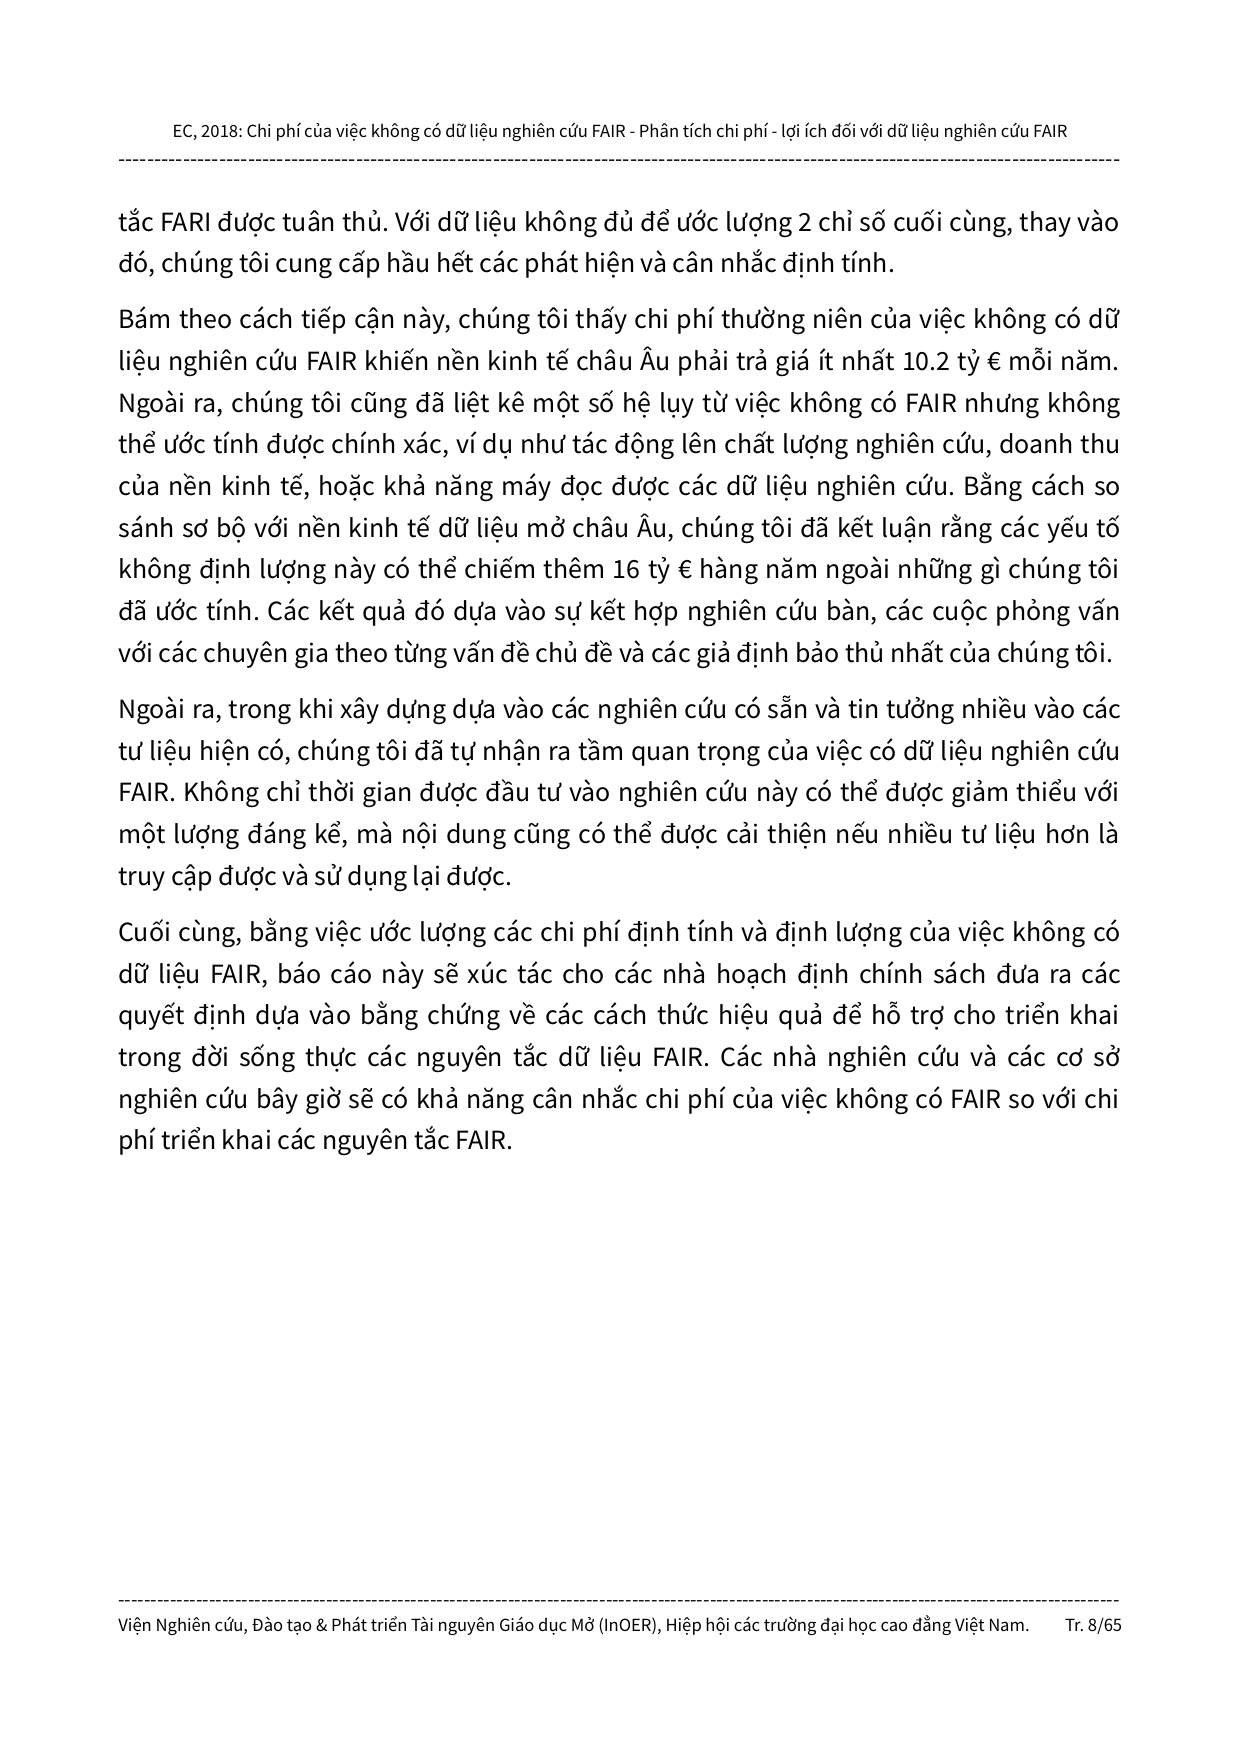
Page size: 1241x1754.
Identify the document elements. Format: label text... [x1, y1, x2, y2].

text tắc FARI được tuân thủ. Với dữ liệu không đủ để ước lượng 2 chỉ số cuối cùng, thay vào đó, chúng tôi cung cấp hầu hết các phát hiện và cân nhắc định tính. [118, 202, 1122, 280]
text Ngoài ra, trong khi xây dựng dựa vào các nghiên cứu có sẵn và tin tưởng nhiều vào các tư liệu hiện có, chúng tôi đã tự nhận ra tầm quan trọng của việc có dữ liệu nghiên cứu FAIR. Không chỉ thời gian được đầu tư vào nghiên cứu này có thể được giảm thiểu với một lượng đáng kể, mà nội dung cũng có thể được cải thiện nếu nhiều tư liệu hơn là truy cập được và sử dụng lại được. [118, 689, 1122, 892]
text Bám theo cách tiếp cận này, chúng tôi thấy chi phí thường niên của việc không có dữ liệu nghiên cứu FAIR khiến nền kinh tế châu Âu phải trả giá ít nhất 10.2 tỷ € mỗi năm. Ngoài ra, chúng tôi cũng đã liệt kê một số hệ lụy từ việc không có FAIR nhưng không thể ước tính được chính xác, ví dụ như tác động lên chất lượng nghiên cứu, doanh thu của nền kinh tế, hoặc khả năng máy đọc được các dữ liệu nghiên cứu. Bằng cách so sánh sơ bộ với nền kinh tế dữ liệu mở châu Âu, chúng tôi đã kết luận rằng các yếu tố không định lượng này có thể chiếm thêm 16 tỷ € hàng năm ngoài những gì chúng tôi đã ước tính. Các kết quả đó dựa vào sự kết hợp nghiên cứu bàn, các cuộc phỏng vấn với các chuyên gia theo từng vấn đề chủ đề và các giả định bảo thủ nhất của chúng tôi. [118, 300, 1122, 669]
text Cuối cùng, bằng việc ước lượng các chi phí định tính và định lượng của việc không có dữ liệu FAIR, báo cáo này sẽ xúc tác cho các nhà hoạch định chính sách đưa ra các quyết định dựa vào bằng chứng về các cách thức hiệu quả để hỗ trợ cho triển khai trong đời sống thực các nguyên tắc dữ liệu FAIR. Các nhà nghiên cứu và các cơ sở nghiên cứu bây giờ sẽ có khả năng cân nhắc chi phí của việc không có FAIR so với chi phí triển khai các nguyên tắc FAIR. [118, 912, 1122, 1157]
